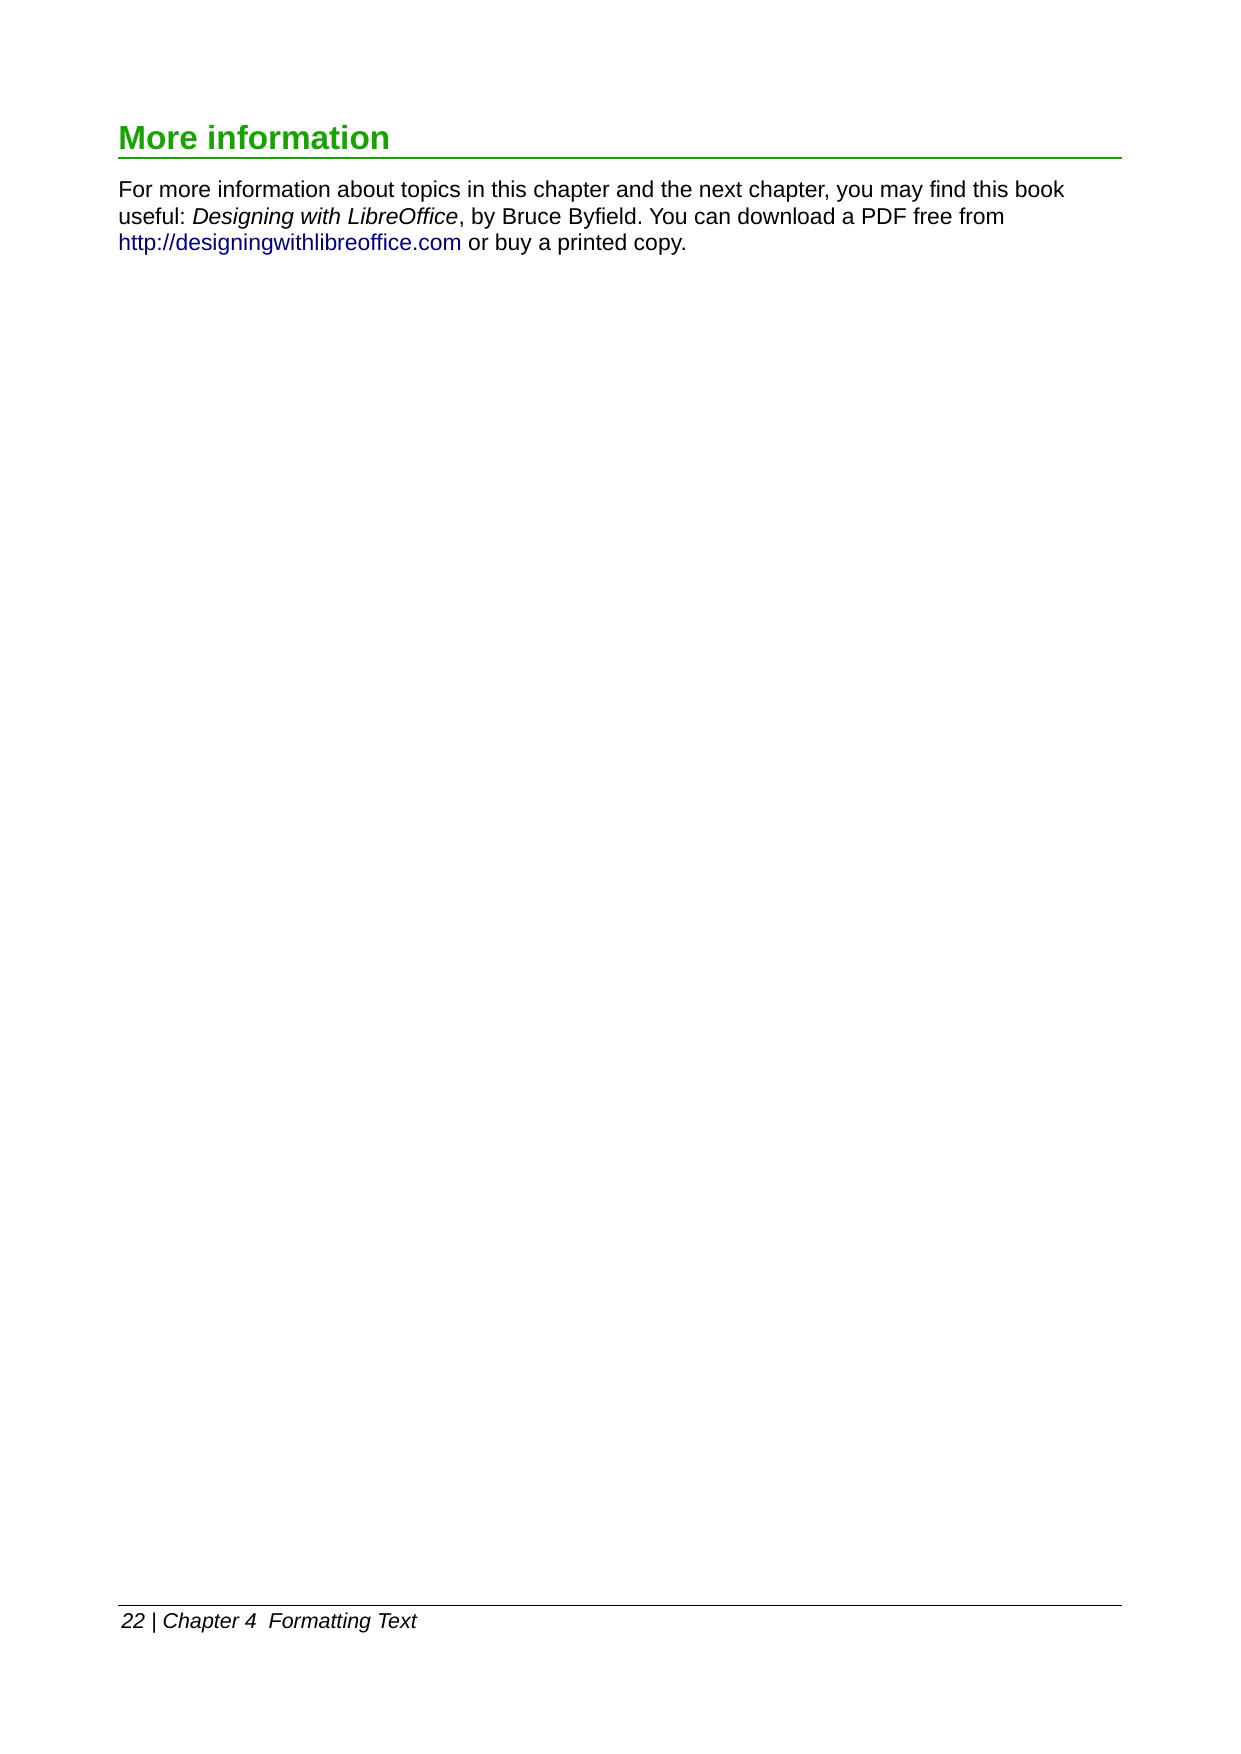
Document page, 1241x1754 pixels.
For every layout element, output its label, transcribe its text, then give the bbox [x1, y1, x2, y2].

subtitle More information [118, 118, 1122, 157]
text For more information about topics in this chapter and the next chapter, you may find this book useful: Designing with LibreOffice, by Bruce Byfield. You can download a PDF free from http://designingwithlibreoffice.com or buy a printed copy. [118, 176, 1122, 255]
